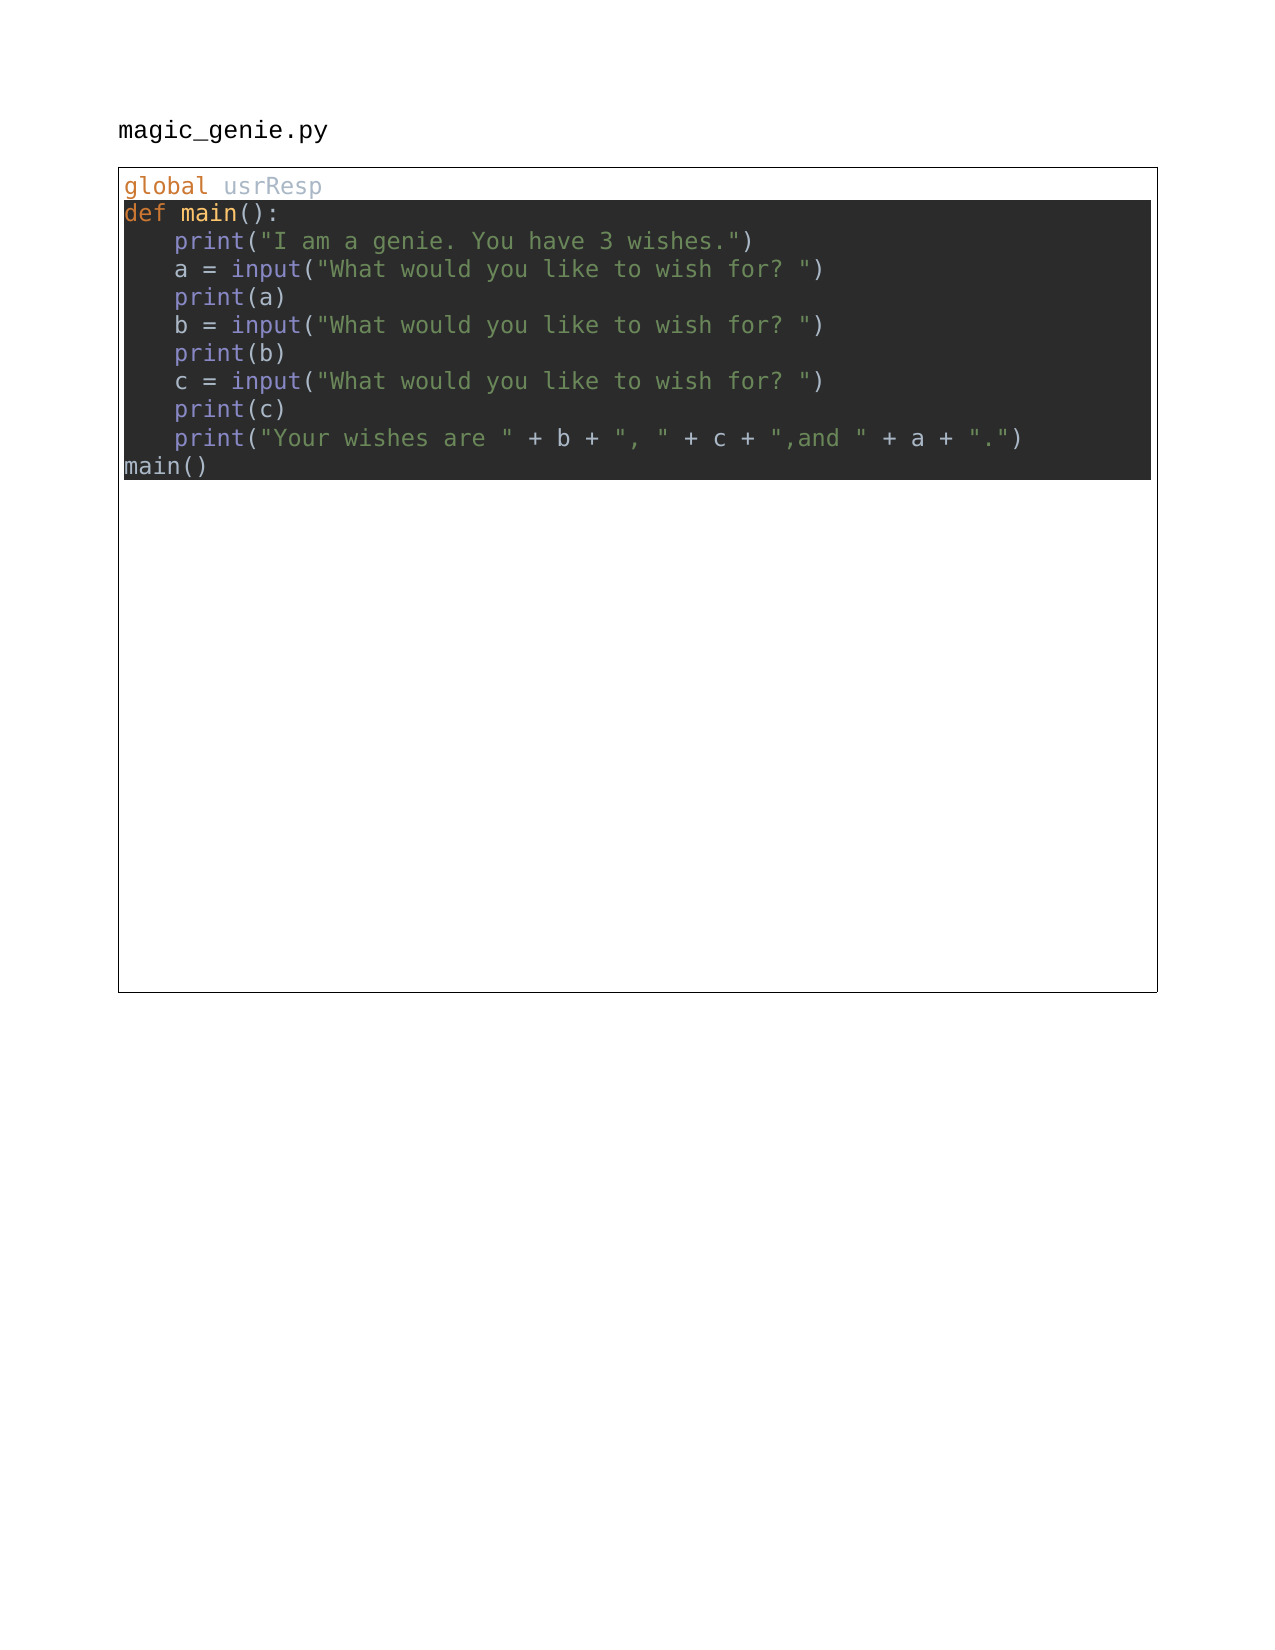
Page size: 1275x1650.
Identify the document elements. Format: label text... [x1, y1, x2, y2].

table_header global usrResp def main(): print("I am a genie. You have 3 wishes.") a = input("What would you like to wish for? ") print(a) b = input("What would you like to wish for? ") print(b) c = input("What would you like to wish for? ") print(c) print("Your wishes are " + b + ", " + c + ",and " + a + ".") main() [119, 168, 1157, 992]
text magic_genie.py [118, 118, 1157, 146]
